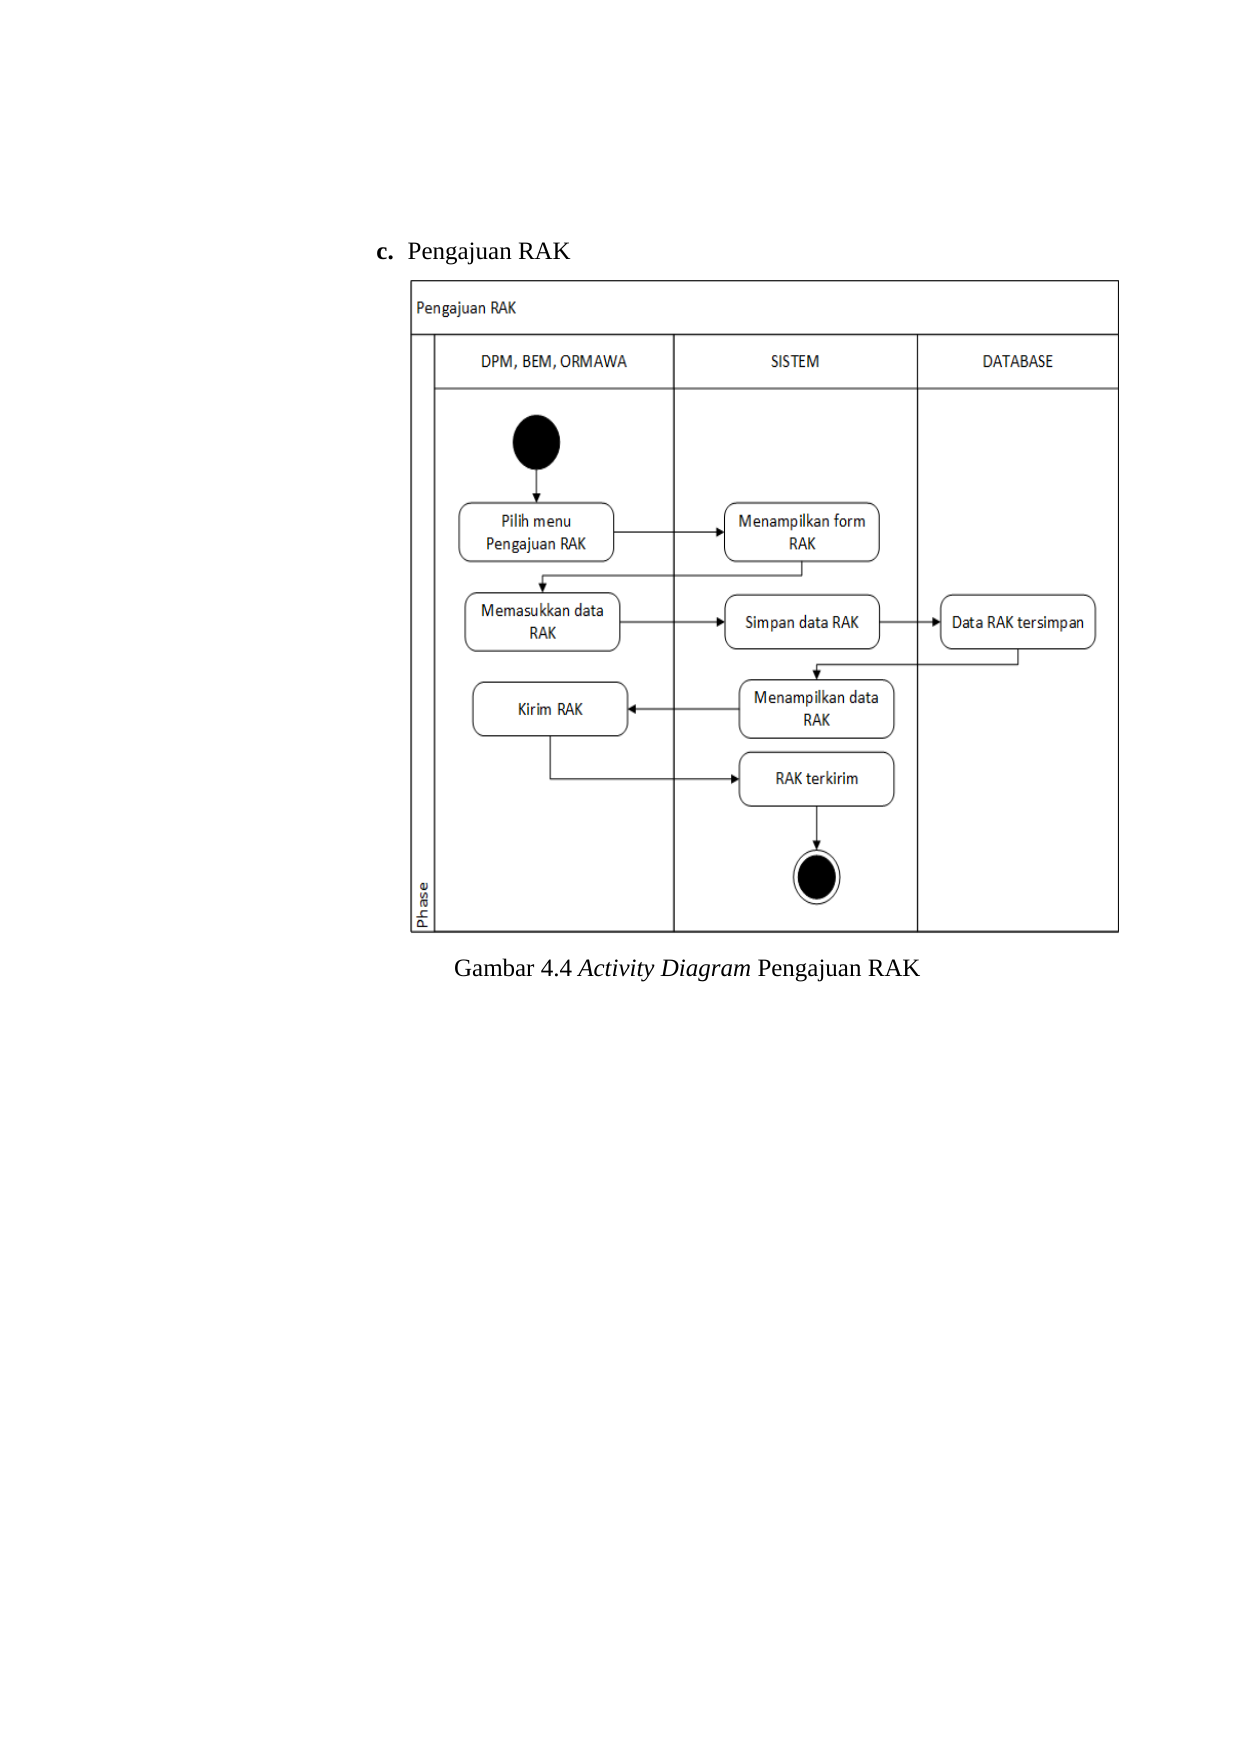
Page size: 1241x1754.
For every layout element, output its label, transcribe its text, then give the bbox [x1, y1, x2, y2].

list Pengajuan RAK [311, 236, 1063, 265]
list Gambar 4.4 Activity Diagram Pengajuan RAK [311, 279, 1063, 981]
picture [407, 279, 1120, 939]
